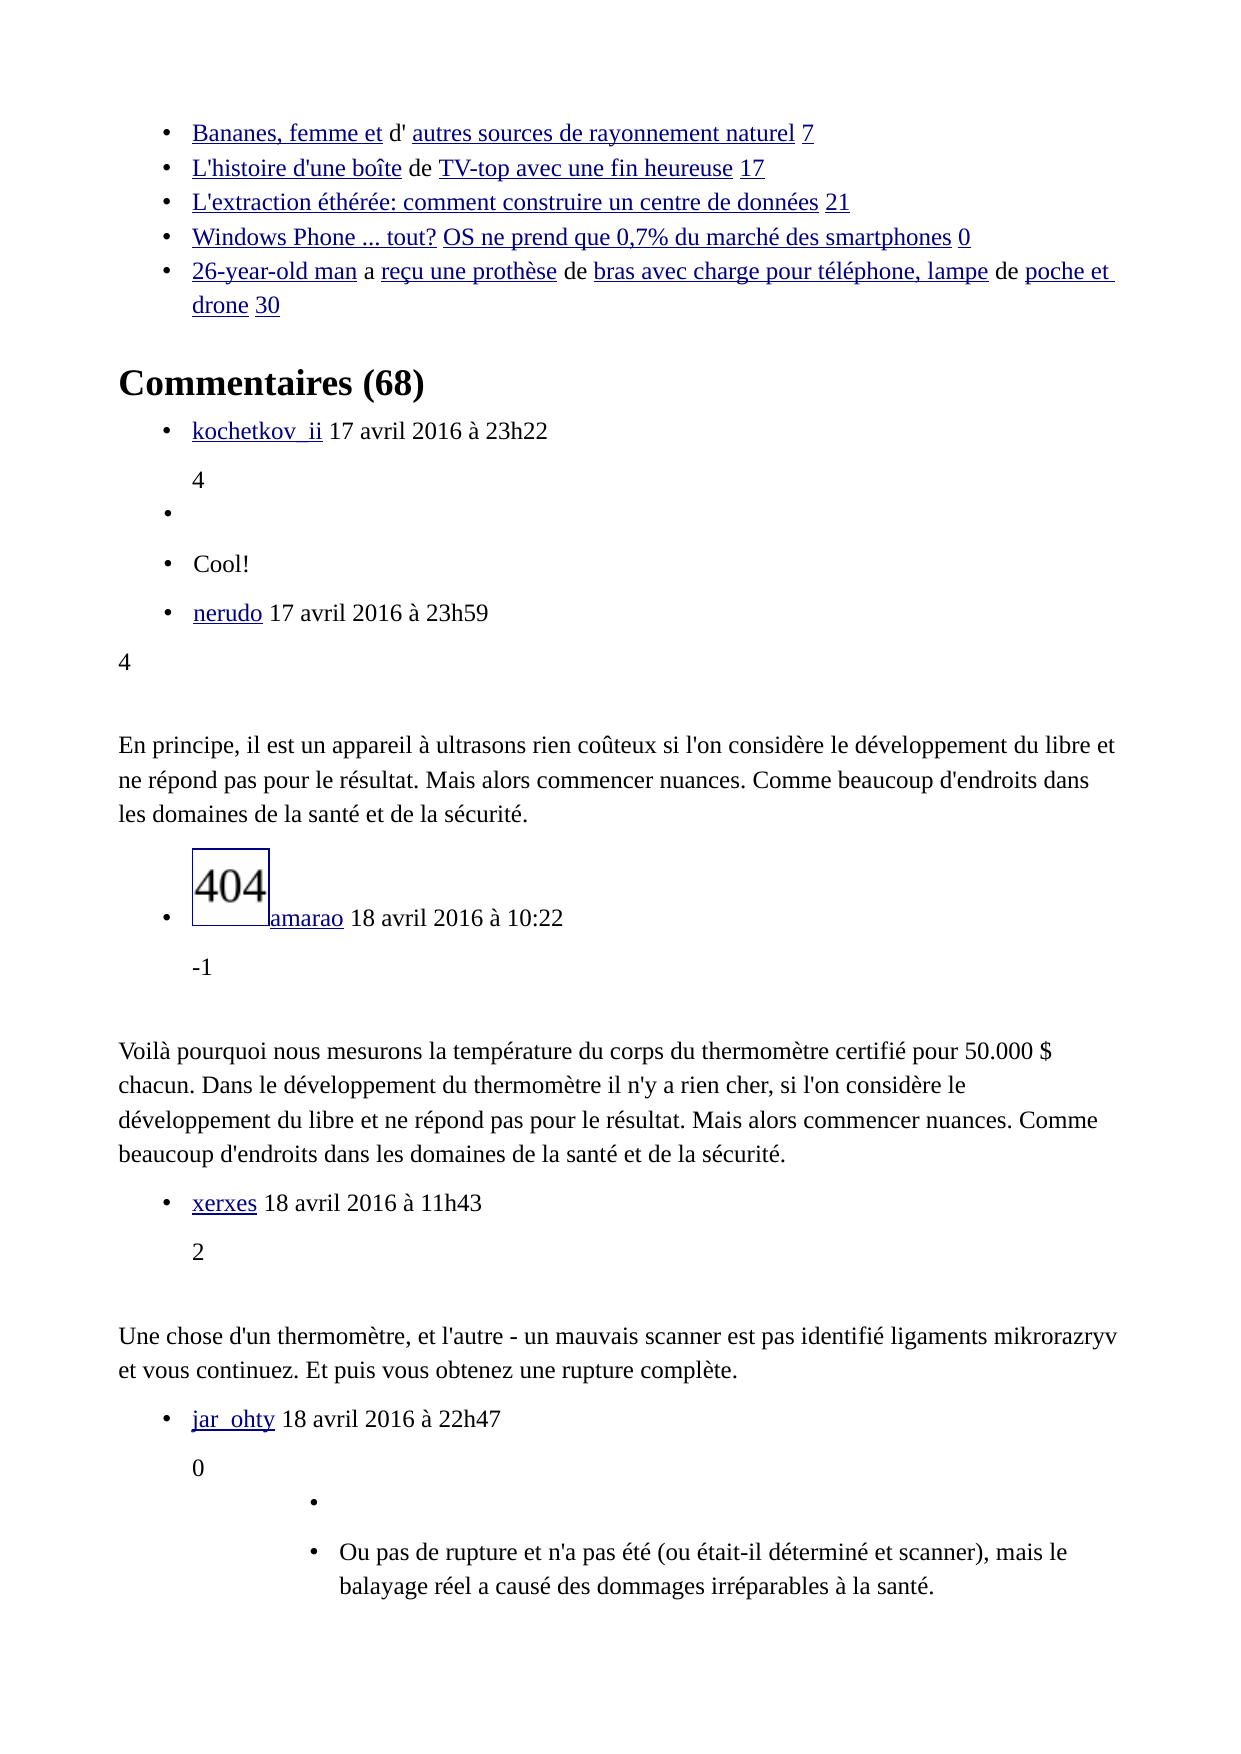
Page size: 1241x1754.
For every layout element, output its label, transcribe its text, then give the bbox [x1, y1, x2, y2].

text 4 [118, 647, 1122, 676]
list L'histoire d'une boîte de TV-top avec une fin heureuse 17 [162, 153, 1122, 181]
list 4 [162, 465, 1122, 494]
list Cool! [164, 549, 1122, 577]
list -1 [162, 952, 1122, 981]
text Voilà pourquoi nous mesurons la température du corps du thermomètre certifié pour 50.000 $ chacun. Dans le développement du thermomètre il n'y a rien cher, si l'on considère le développement du libre et ne répond pas pour le résultat. Mais alors commencer nuances. Comme beaucoup d'endroits dans les domaines de la santé et de la sécurité. [118, 1036, 1122, 1168]
picture [193, 850, 268, 925]
list jar_ohty 18 avril 2016 à 22h47 [162, 1404, 1122, 1433]
list 0 [162, 1453, 1122, 1482]
list Windows Phone ... tout? OS ne prend que 0,7% du marché des smartphones 0 [162, 222, 1122, 250]
text Une chose d'un thermomètre, et l'autre - un mauvais scanner est pas identifié ligaments mikrorazryv et vous continuez. Et puis vous obtenez une rupture complète. [118, 1321, 1122, 1384]
subtitle Commentaires (68) [118, 360, 1122, 403]
list amarao 18 avril 2016 à 10:22 [162, 848, 1122, 932]
list Bananes, femme et d' autres sources de rayonnement naturel 7 [162, 118, 1122, 147]
list xerxes 18 avril 2016 à 11h43 [162, 1188, 1122, 1217]
list 2 [162, 1237, 1122, 1266]
list kochetkov_ii 17 avril 2016 à 23h22 [162, 416, 1122, 445]
list 26-year-old man a reçu une prothèse de bras avec charge pour téléphone, lampe de poche et drone 30 [162, 256, 1122, 319]
list L'extraction éthérée: comment construire un centre de données 21 [162, 187, 1122, 216]
list nerudo 17 avril 2016 à 23h59 [164, 598, 1122, 626]
text En principe, il est un appareil à ultrasons rien coûteux si l'on considère le développement du libre et ne répond pas pour le résultat. Mais alors commencer nuances. Comme beaucoup d'endroits dans les domaines de la santé et de la sécurité. [118, 730, 1122, 828]
list Ou pas de rupture et n'a pas été (ou était-il déterminé et scanner), mais le balayage réel a causé des dommages irréparables à la santé. [309, 1537, 1122, 1600]
